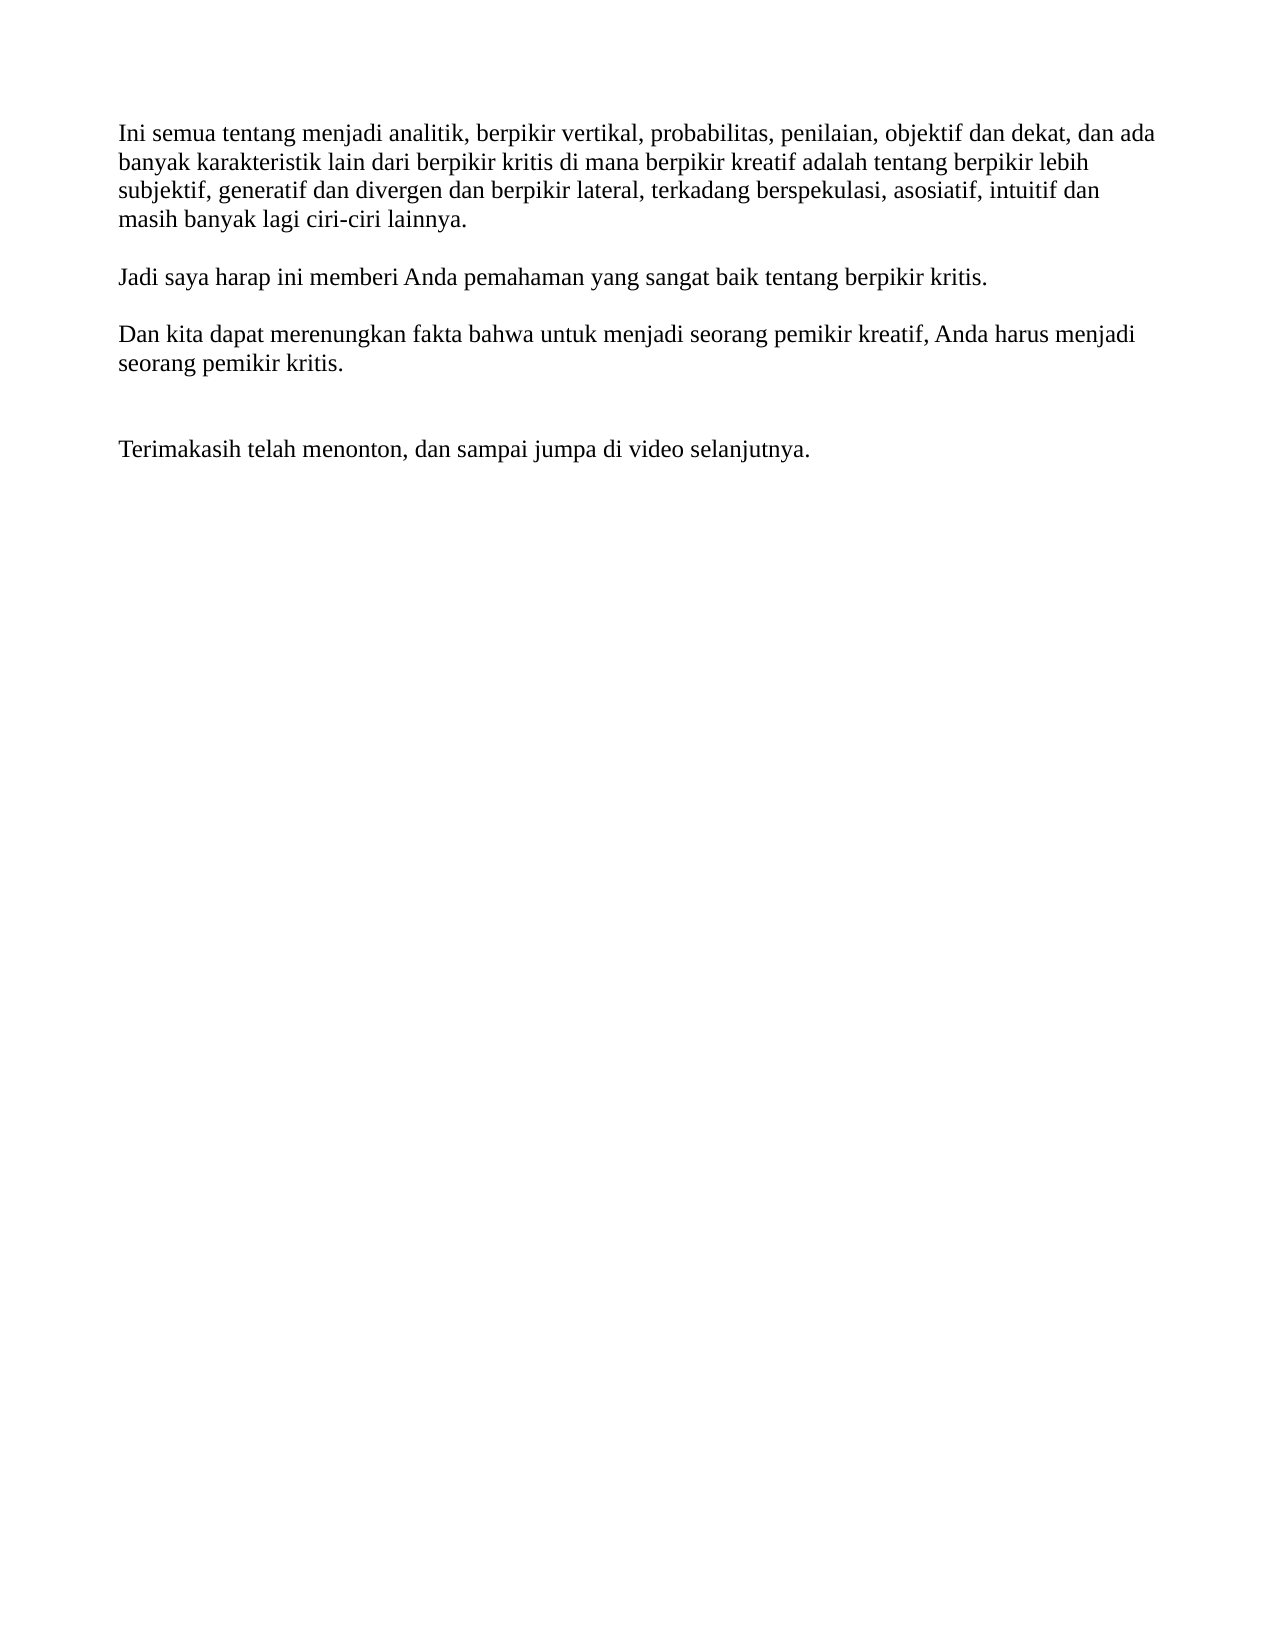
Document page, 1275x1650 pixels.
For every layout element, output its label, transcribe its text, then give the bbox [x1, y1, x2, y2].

text Terimakasih telah menonton, dan sampai jumpa di video selanjutnya. [118, 434, 1157, 463]
text Jadi saya harap ini memberi Anda pemahaman yang sangat baik tentang berpikir kritis. [118, 262, 1157, 291]
text Ini semua tentang menjadi analitik, berpikir vertikal, probabilitas, penilaian, objektif dan dekat, dan ada banyak karakteristik lain dari berpikir kritis di mana berpikir kreatif adalah tentang berpikir lebih subjektif, generatif dan divergen dan berpikir lateral, terkadang berspekulasi, asosiatif, intuitif dan masih banyak lagi ciri-ciri lainnya. [118, 118, 1157, 233]
text Dan kita dapat merenungkan fakta bahwa untuk menjadi seorang pemikir kreatif, Anda harus menjadi seorang pemikir kritis. [118, 319, 1157, 377]
